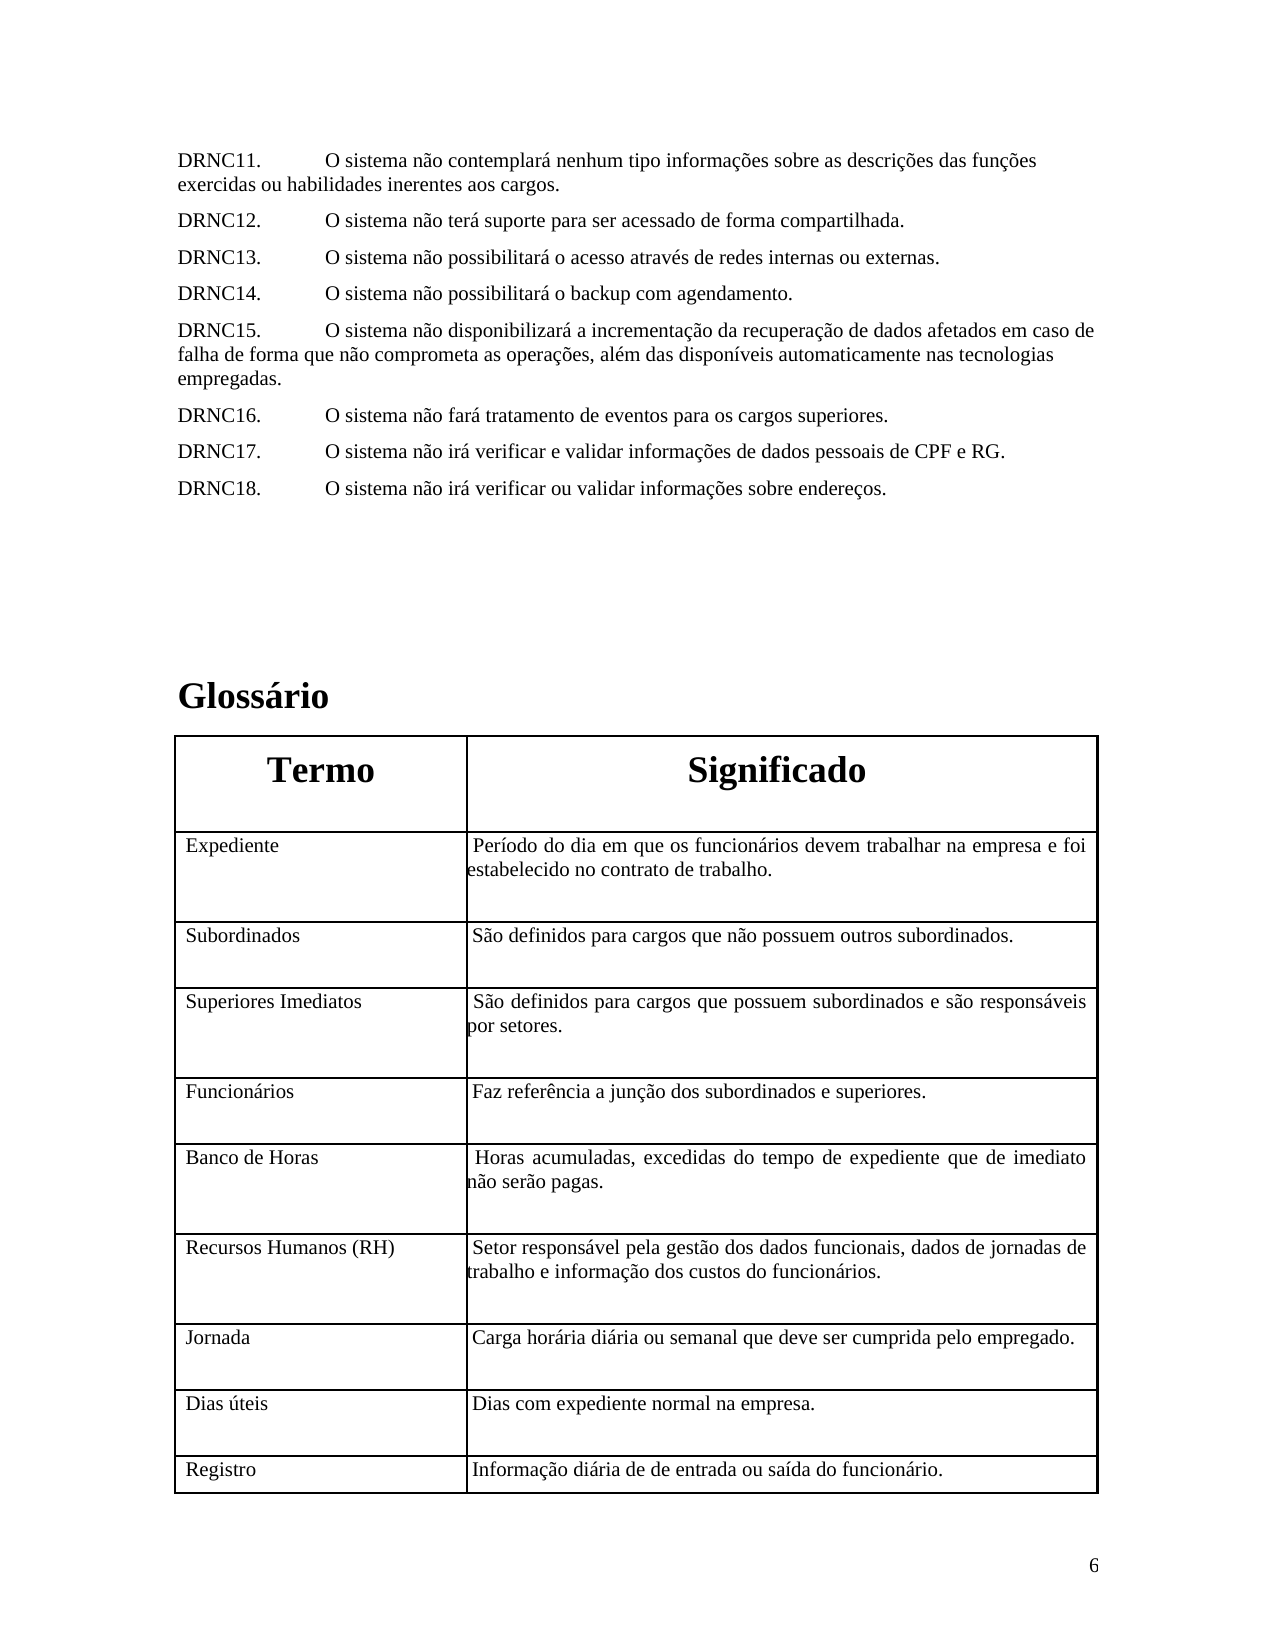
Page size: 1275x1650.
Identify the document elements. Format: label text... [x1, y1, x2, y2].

table_header Termo [176, 737, 466, 831]
table_cell Dias com expediente normal na empresa. [468, 1391, 1096, 1455]
list DRNC12. O sistema não terá suporte para ser acessado de forma compartilhada. [177, 208, 1098, 232]
list DRNC17. O sistema não irá verificar e validar informações de dados pessoais de CPF e RG. [177, 439, 1098, 463]
text Glossário [177, 673, 1098, 716]
table_cell Superiores Imediatos [176, 989, 466, 1077]
table_cell Jornada [176, 1325, 466, 1389]
table_cell Faz referência a junção dos subordinados e superiores. [468, 1079, 1096, 1143]
table_cell Expediente [176, 833, 466, 921]
table_cell São definidos para cargos que possuem subordinados e são responsáveis por setores. [468, 989, 1096, 1077]
list DRNC14. O sistema não possibilitará o backup com agendamento. [177, 281, 1098, 305]
list DRNC16. O sistema não fará tratamento de eventos para os cargos superiores. [177, 403, 1098, 427]
table_cell Funcionários [176, 1079, 466, 1143]
table_cell Setor responsável pela gestão dos dados funcionais, dados de jornadas de trabalho e informação dos custos do funcionários. [468, 1235, 1096, 1323]
list DRNC11. O sistema não contemplará nenhum tipo informações sobre as descrições das funções exercidas ou habilidades inerentes aos cargos. [177, 148, 1098, 196]
table_cell Banco de Horas [176, 1145, 466, 1233]
list DRNC18. O sistema não irá verificar ou validar informações sobre endereços. [177, 476, 1098, 500]
table_cell Informação diária de de entrada ou saída do funcionário. [468, 1457, 1096, 1492]
table_cell São definidos para cargos que não possuem outros subordinados. [468, 923, 1096, 987]
list DRNC13. O sistema não possibilitará o acesso através de redes internas ou externas. [177, 245, 1098, 269]
table_cell Recursos Humanos (RH) [176, 1235, 466, 1323]
table_cell Período do dia em que os funcionários devem trabalhar na empresa e foi estabelecido no contrato de trabalho. [468, 833, 1096, 921]
table_cell Dias úteis [176, 1391, 466, 1455]
table_header Significado [468, 737, 1096, 831]
table_cell Subordinados [176, 923, 466, 987]
list DRNC15. O sistema não disponibilizará a incrementação da recuperação de dados afetados em caso de falha de forma que não comprometa as operações, além das disponíveis automaticamente nas tecnologias empregadas. [177, 318, 1098, 390]
table_cell Horas acumuladas, excedidas do tempo de expediente que de imediato não serão pagas. [468, 1145, 1096, 1233]
table_cell Registro [176, 1457, 466, 1492]
table_cell Carga horária diária ou semanal que deve ser cumprida pelo empregado. [468, 1325, 1096, 1389]
